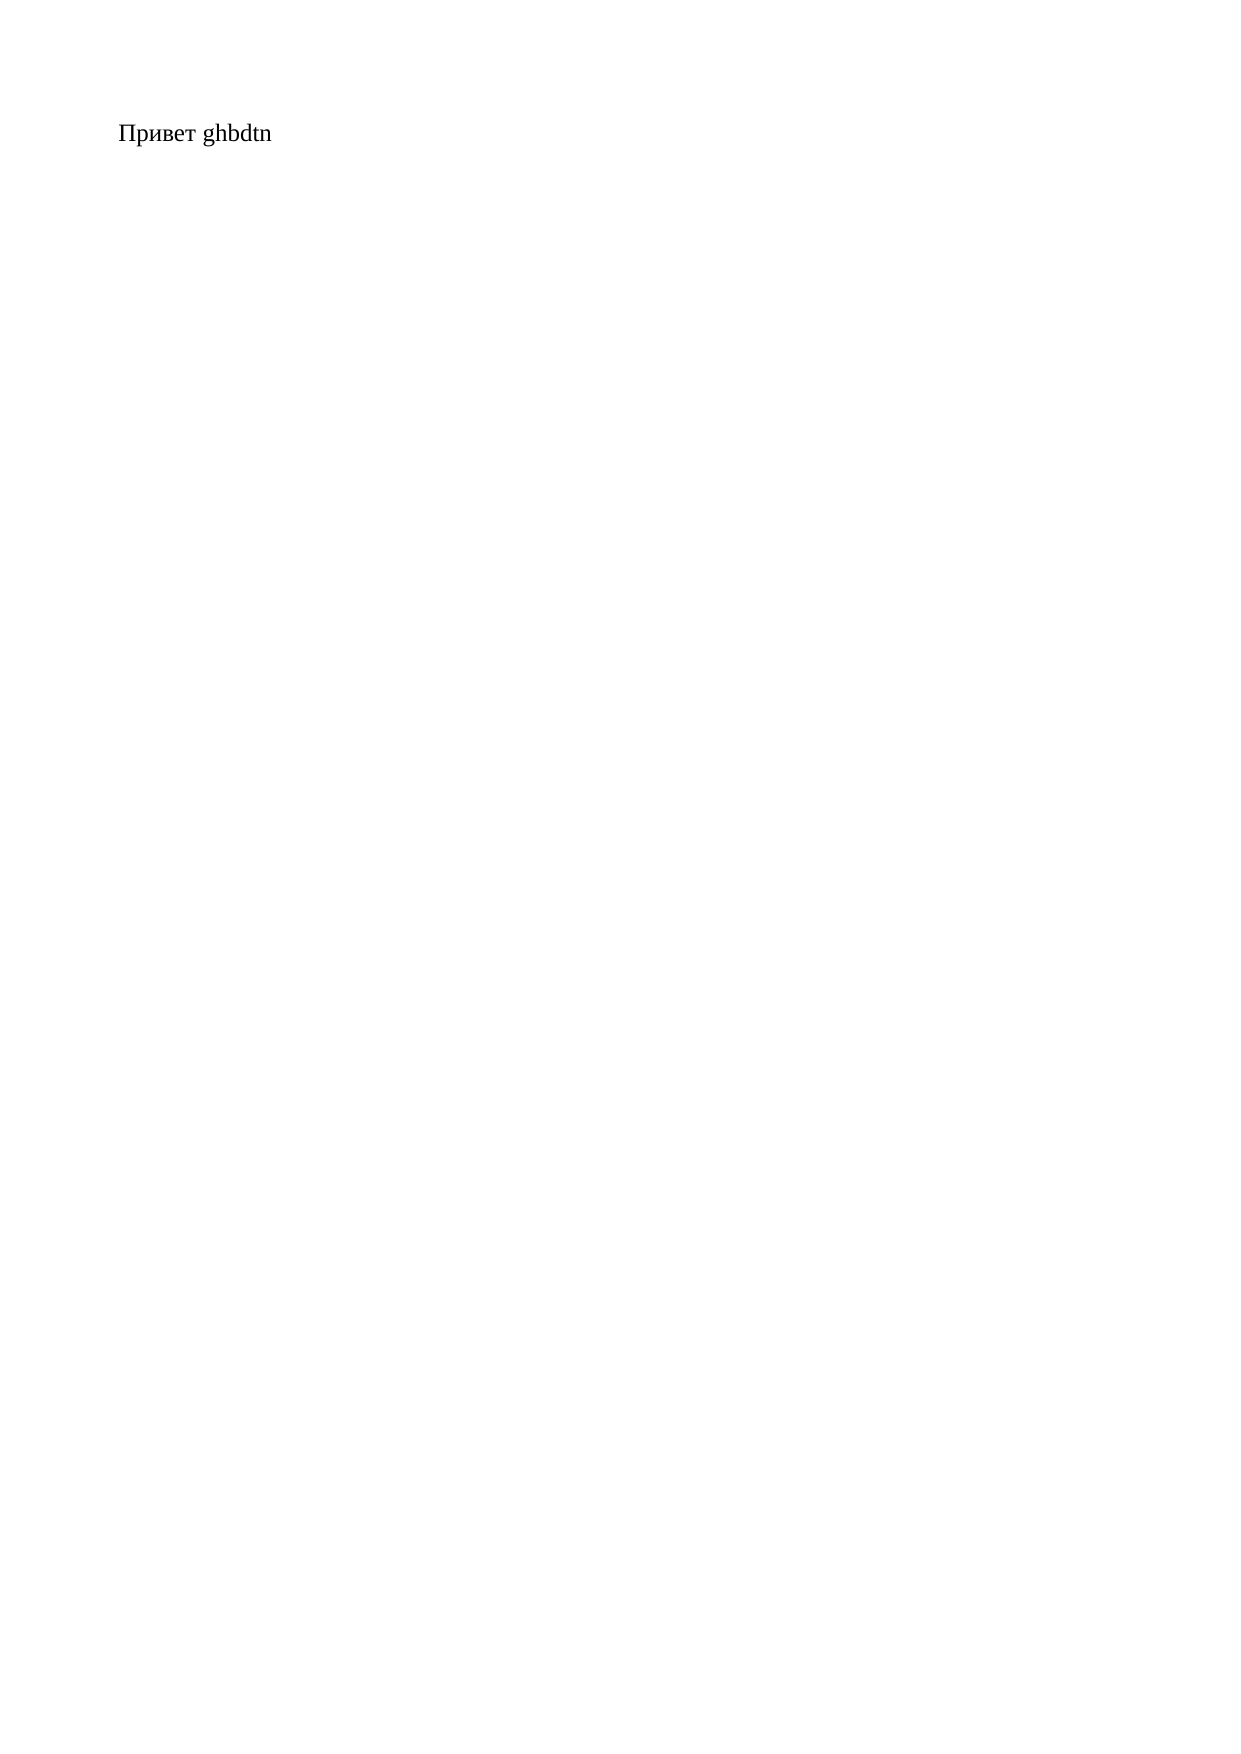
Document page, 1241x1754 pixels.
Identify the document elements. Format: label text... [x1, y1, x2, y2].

text Привет ghbdtn [118, 118, 1122, 147]
